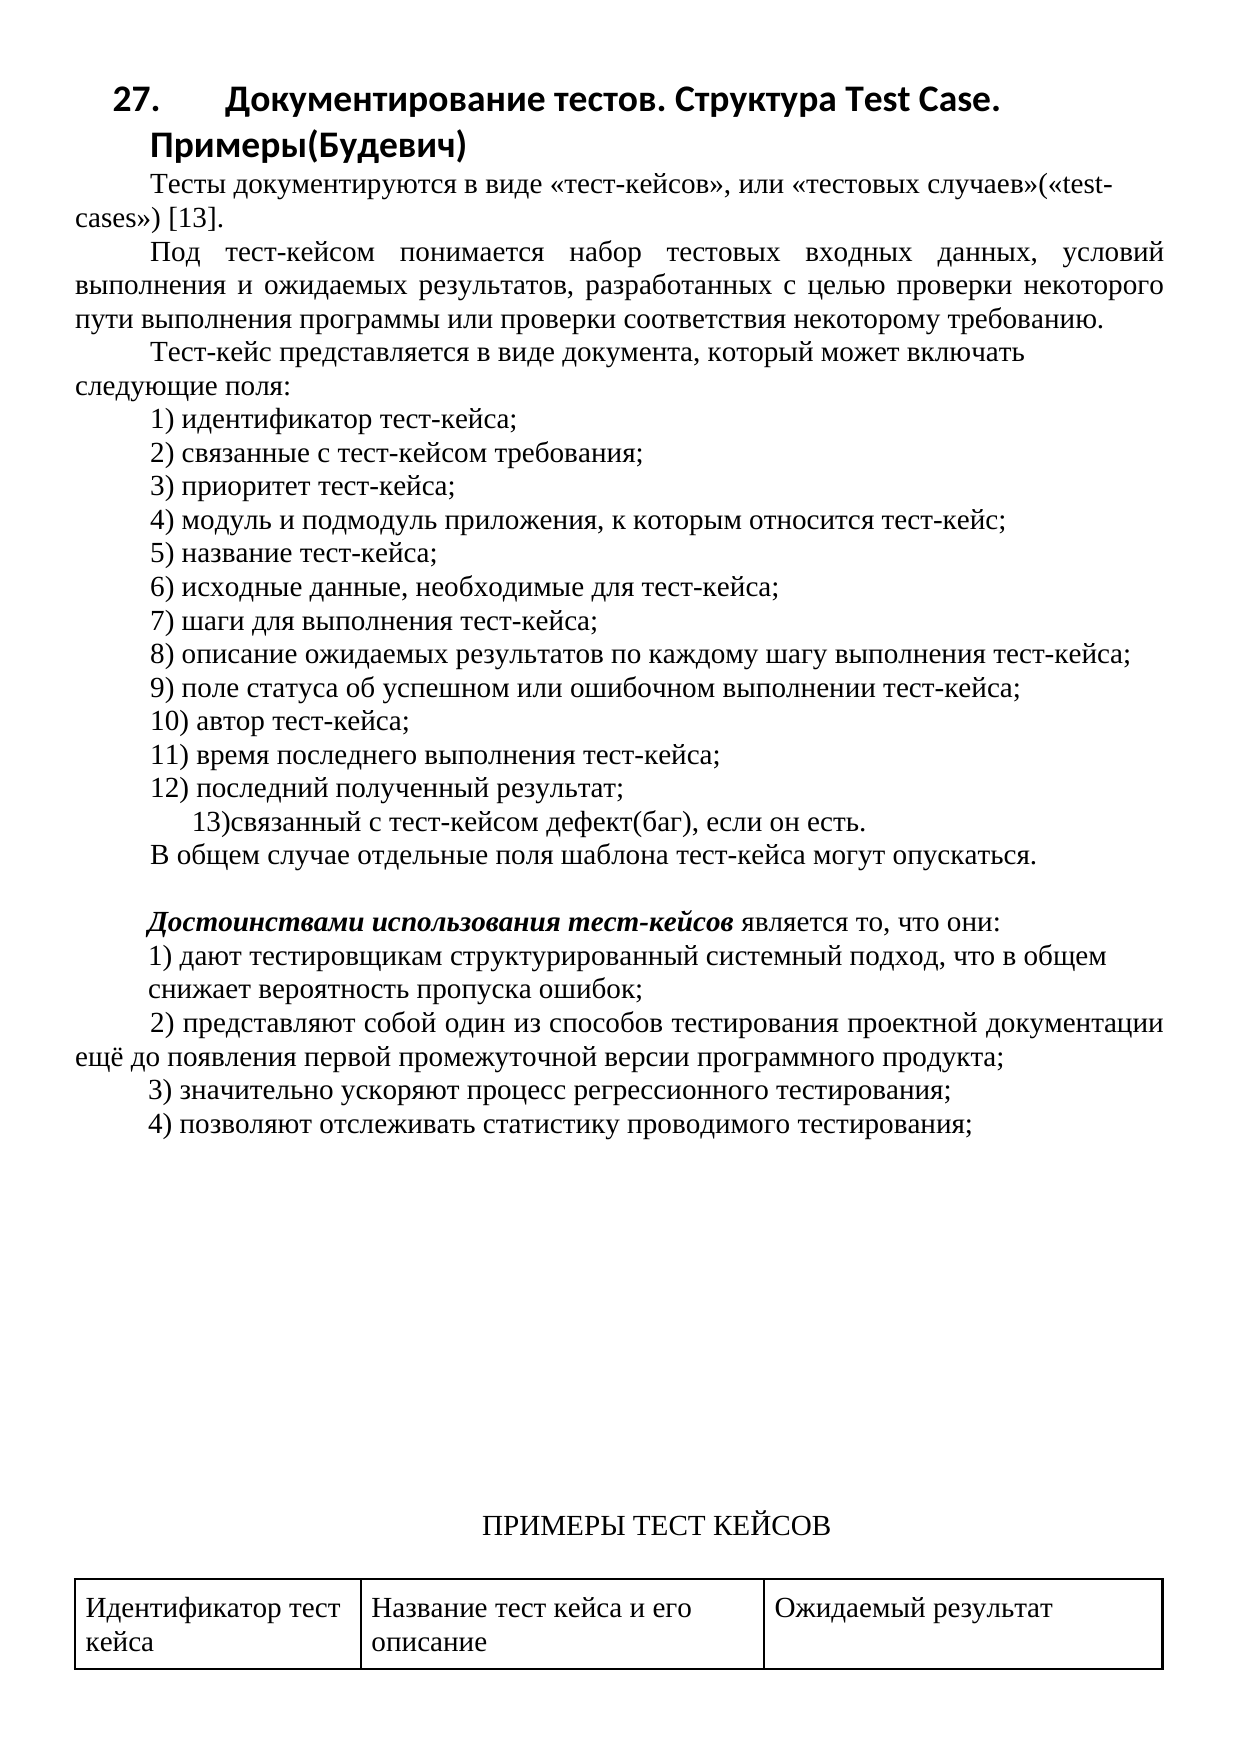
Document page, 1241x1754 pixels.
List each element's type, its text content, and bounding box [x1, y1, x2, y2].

text 13)связанный с тест-кейсом дефект(баг), если он есть. [192, 804, 1165, 837]
text 9) поле статуса об успешном или ошибочном выполнении тест-кейса; [150, 670, 1165, 703]
text 2) связанные с тест-кейсом требования; [150, 435, 1165, 468]
table_header Ожидаемый результат [765, 1580, 1161, 1668]
text 6) исходные данные, необходимые для тест-кейса; [150, 569, 1165, 603]
text Под тест-кейсом понимается набор тестовых входных данных, условий выполнения и ожидаемых результатов, разработанных с целью проверки некоторого пути выполнения программы или проверки соответствия некоторому требованию. [75, 234, 1165, 334]
text 8) описание ожидаемых результатов по каждому шагу выполнения тест-кейса; [150, 636, 1165, 670]
text 3) значительно ускоряют процесс регрессионного тестирования; [148, 1072, 1165, 1106]
text 5) название тест-кейса; [150, 536, 1165, 569]
text 12) последний полученный результат; [150, 770, 1165, 804]
text Тесты документируются в виде «тест-кейсов», или «тестовых случаев»(«test-cases») [13]. [75, 167, 1165, 234]
text В общем случае отдельные поля шаблона тест-кейса могут опускаться. [150, 837, 1165, 871]
text ПРИМЕРЫ ТЕСТ КЕЙСОВ [148, 1508, 1165, 1542]
text Тест-кейс представляется в виде документа, который может включать следующие поля: [75, 334, 1165, 401]
text 4) позволяют отслеживать статистику проводимого тестирования; [148, 1106, 1165, 1139]
text 7) шаги для выполнения тест-кейса; [150, 603, 1165, 636]
table_header Идентификатор тест кейса [76, 1580, 360, 1668]
text 1) дают тестировщикам структурированный системный подход, что в общем снижает вероятность пропуска ошибок; [148, 938, 1165, 1005]
table_header Название тест кейса и его описание [362, 1580, 763, 1668]
text 10) автор тест-кейса; [150, 703, 1165, 737]
text Достоинствами использования тест-кейсов является то, что они: [75, 904, 1165, 938]
subtitle Документирование тестов. Структура Test Case. Примеры(Будевич) [112, 75, 1165, 167]
text 4) модуль и подмодуль приложения, к которым относится тест-кейс; [150, 502, 1165, 536]
text 11) время последнего выполнения тест-кейса; [150, 737, 1165, 770]
text 1) идентификатор тест-кейса; [150, 401, 1165, 435]
text 3) приоритет тест-кейса; [150, 468, 1165, 502]
text 2) представляют собой один из способов тестирования проектной документации ещё до появления первой промежуточной версии программного продукта; [75, 1005, 1165, 1072]
